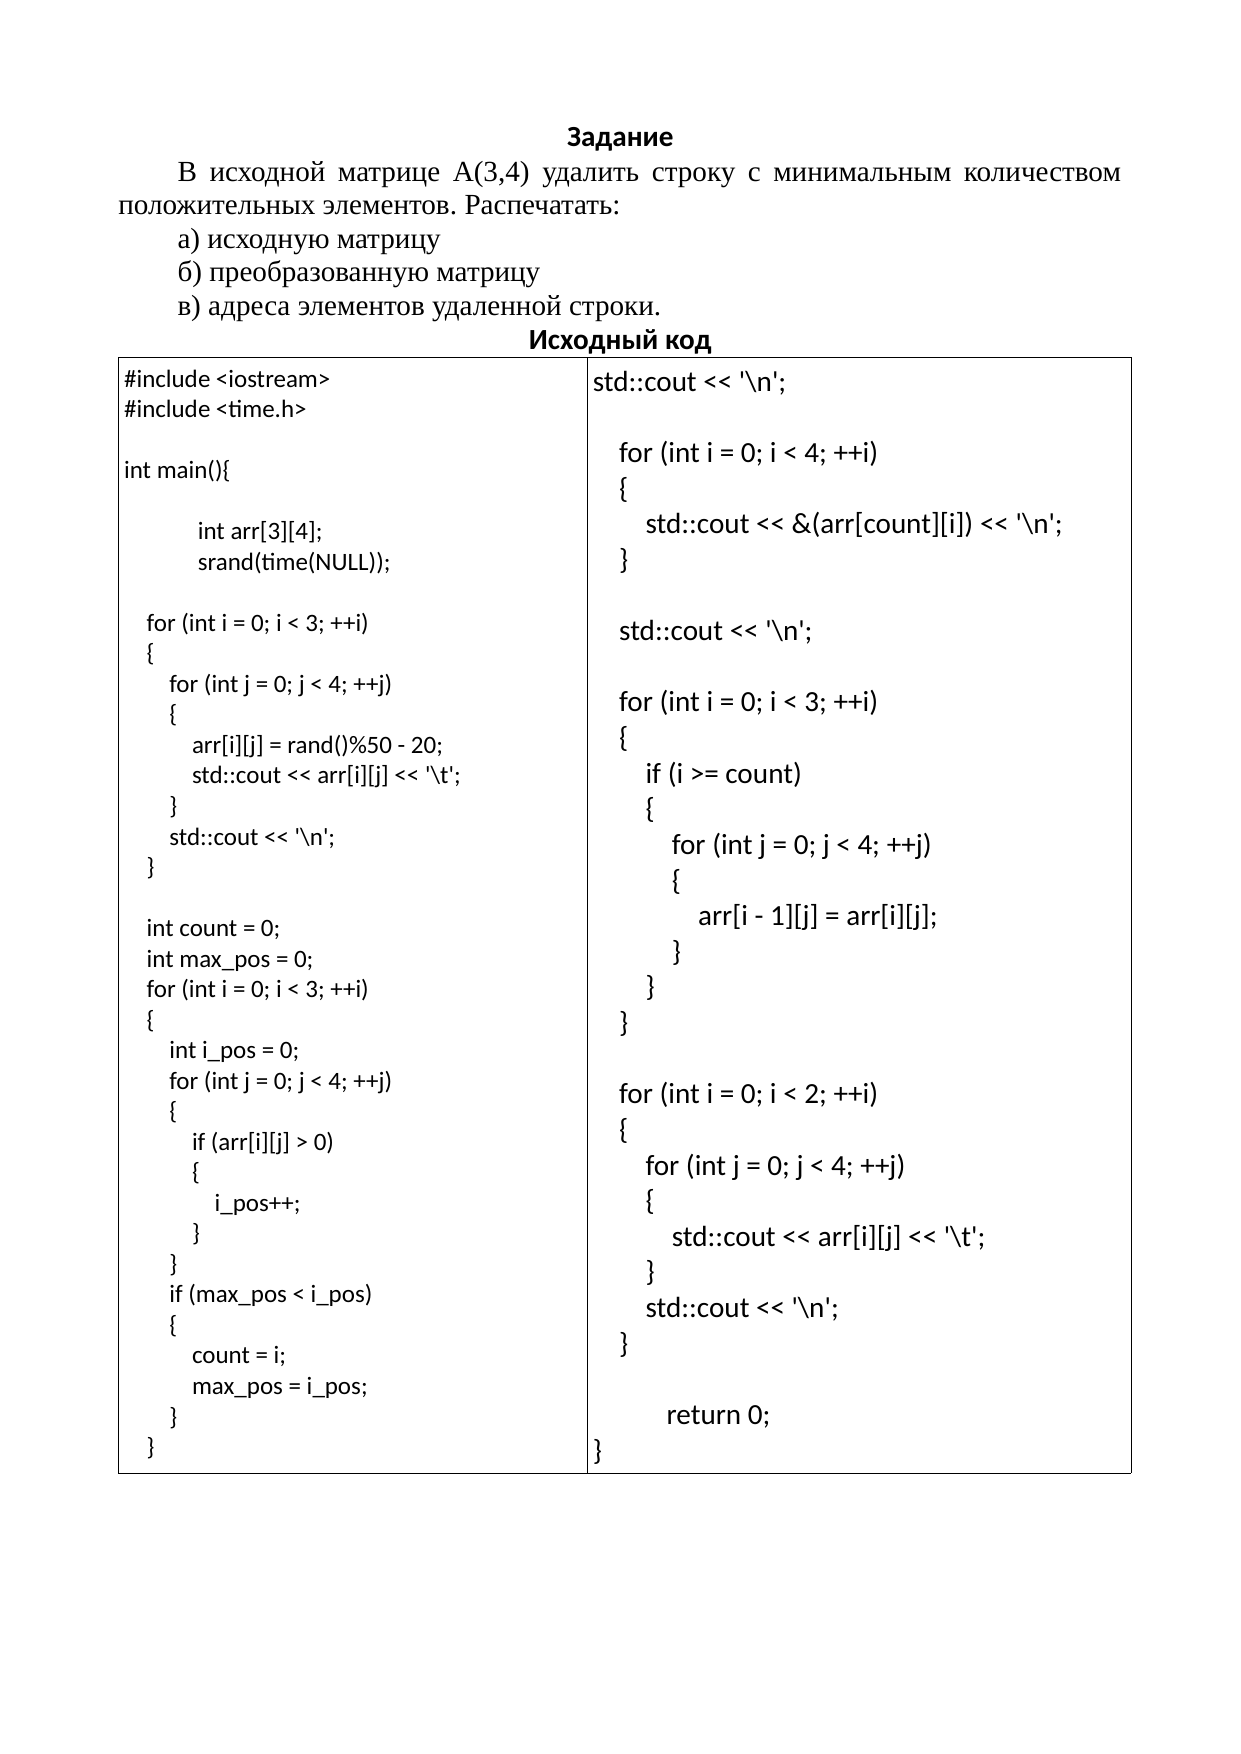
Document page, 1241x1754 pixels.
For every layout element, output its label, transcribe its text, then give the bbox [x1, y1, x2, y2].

text а) исходную матрицу [118, 221, 1122, 254]
text В исходной матрице А(3,4) удалить строку с минимальным количеством положительных элементов. Распечатать: [118, 154, 1122, 221]
table_header #include <iostream> #include <time.h> int main(){ int arr[3][4]; srand(time(NULL)); for (int i = 0; i < 3; ++i) { for (int j = 0; j < 4; ++j) { arr[i][j] = rand()%50 - 20; std::cout << arr[i][j] << '\t'; } std::cout << '\n'; } int count = 0; int max_pos = 0; for (int i = 0; i < 3; ++i) { int i_pos = 0; for (int j = 0; j < 4; ++j) { if (arr[i][j] > 0) { i_pos++; } } if (max_pos < i_pos) { count = i; max_pos = i_pos; } } [119, 358, 587, 1473]
table_header std::cout << '\n'; for (int i = 0; i < 4; ++i) { std::cout << &(arr[count][i]) << '\n'; } std::cout << '\n'; for (int i = 0; i < 3; ++i) { if (i >= count) { for (int j = 0; j < 4; ++j) { arr[i - 1][j] = arr[i][j]; } } } for (int i = 0; i < 2; ++i) { for (int j = 0; j < 4; ++j) { std::cout << arr[i][j] << '\t'; } std::cout << '\n'; } return 0; } [588, 358, 1131, 1473]
text Исходный код [118, 321, 1122, 357]
text Задание [118, 118, 1122, 154]
text б) преобразованную матрицу [118, 254, 1122, 288]
text в) адреса элементов удаленной строки. [118, 288, 1122, 321]
